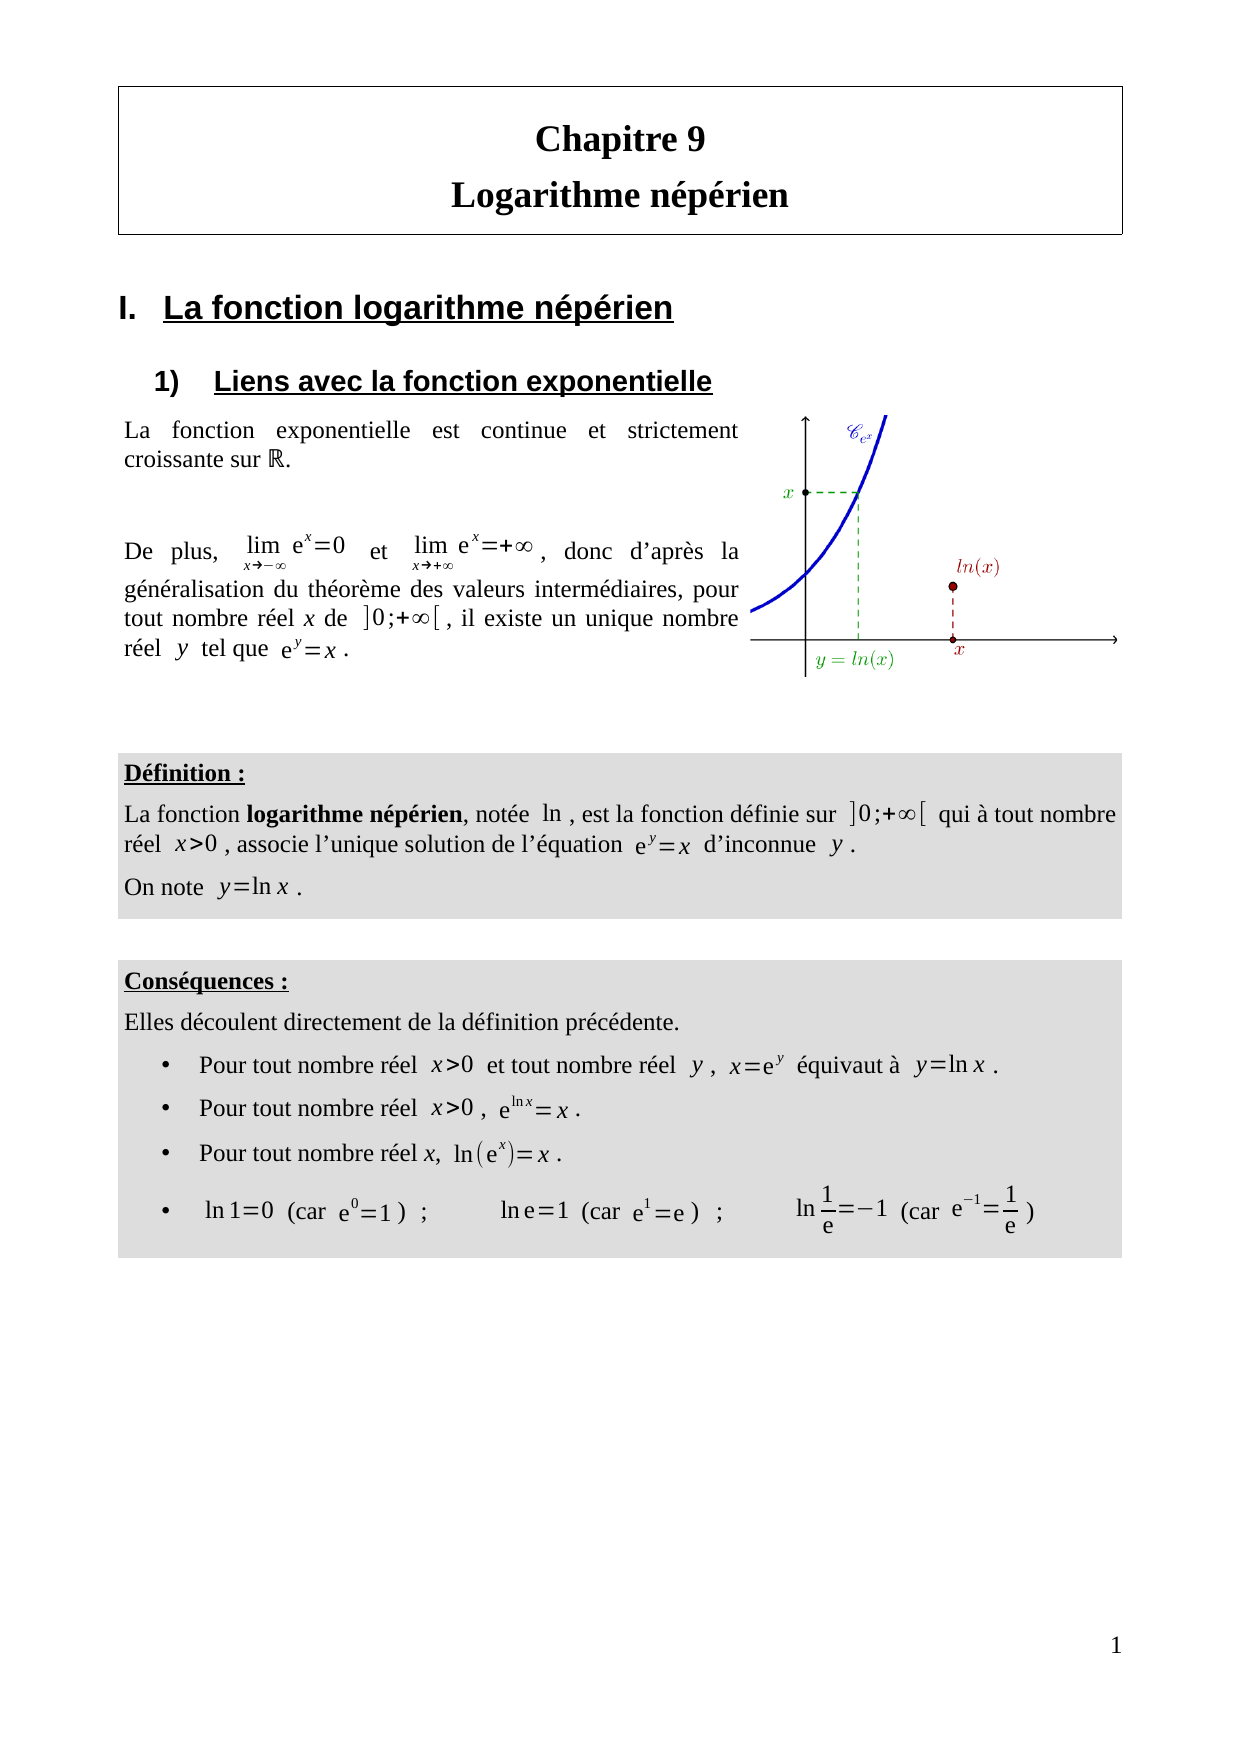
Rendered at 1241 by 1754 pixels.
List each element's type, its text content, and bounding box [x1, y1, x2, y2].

table_header Définition : La fonction logarithme népérien, notée , est la fonction définie sur qui à tout nombre réel , associe l’unique solution de l’équation d’inconnue . On note . [118, 753, 1122, 919]
table_header Chapitre 9 Logarithme népérien [119, 87, 1122, 234]
table_header La fonction exponentielle est continue et strictement croissante sur ℝ. De plus, et , donc d’après la généralisation du théorème des valeurs intermédiaires, pour tout nombre réel x de , il existe un unique nombre réel tel que . [118, 410, 745, 711]
table_header Conséquences : Elles découlent directement de la définition précédente. Pour tout nombre réel et tout nombre réel , équivaut à . Pour tout nombre réel , . Pour tout nombre réel x, . (car ) ; (car ) ; (car ) [118, 960, 1122, 1258]
subtitle La fonction logarithme népérien [118, 288, 1122, 326]
table_header [745, 410, 1123, 711]
subtitle Liens avec la fonction exponentielle [153, 364, 1122, 397]
